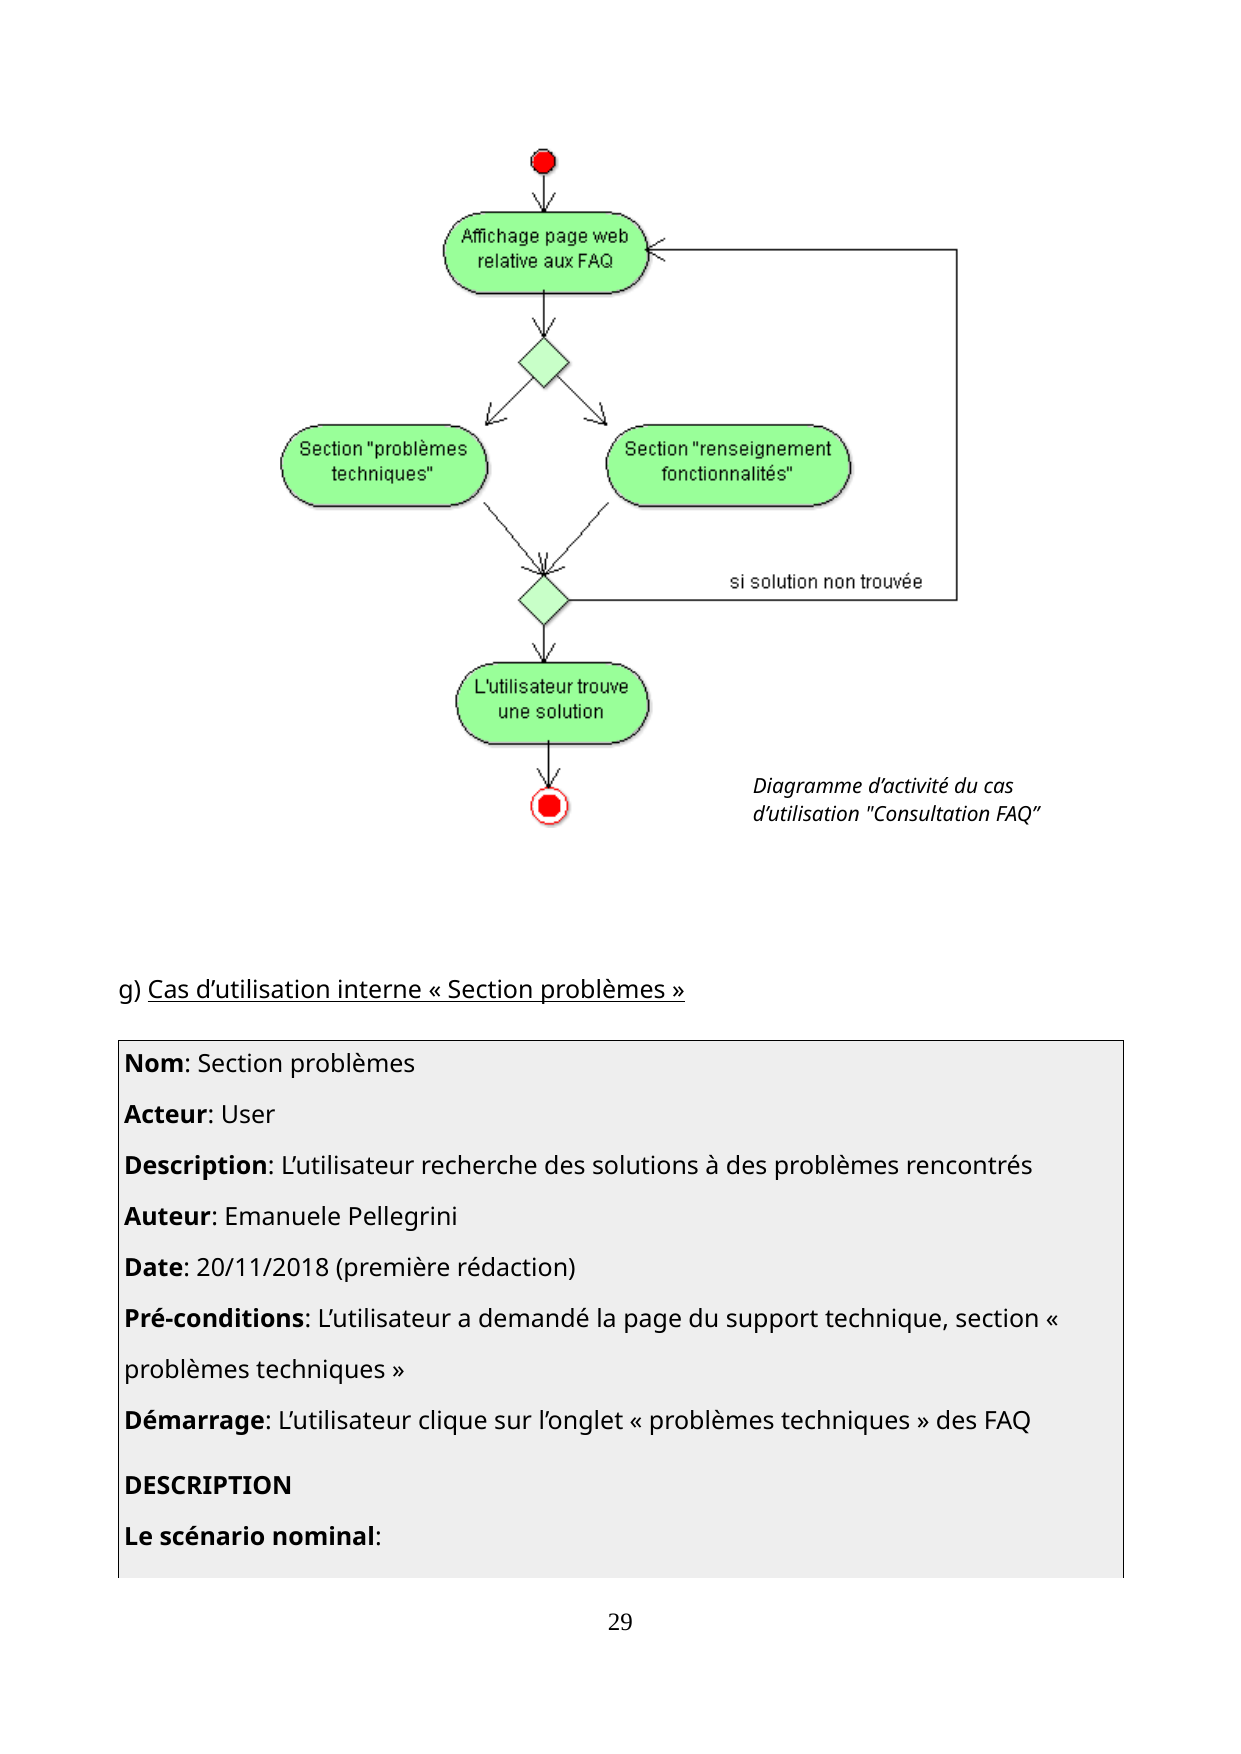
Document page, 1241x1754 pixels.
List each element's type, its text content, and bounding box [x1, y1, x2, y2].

text g) Cas d’utilisation interne « Section problèmes » [118, 972, 1122, 1006]
table_cell DESCRIPTION Le scénario nominal: [119, 1443, 1123, 1578]
picture [279, 146, 961, 828]
table_header Nom: Section problèmes Acteur: User Description: L’utilisateur recherche des solutions à des problèmes rencontrés Auteur: Emanuele Pellegrini Date: 20/11/2018 (première rédaction) Pré-conditions: L’utilisateur a demandé la page du support technique, section « problèmes techniques » Démarrage: L’utilisateur clique sur l’onglet « problèmes techniques » des FAQ [119, 1041, 1123, 1443]
